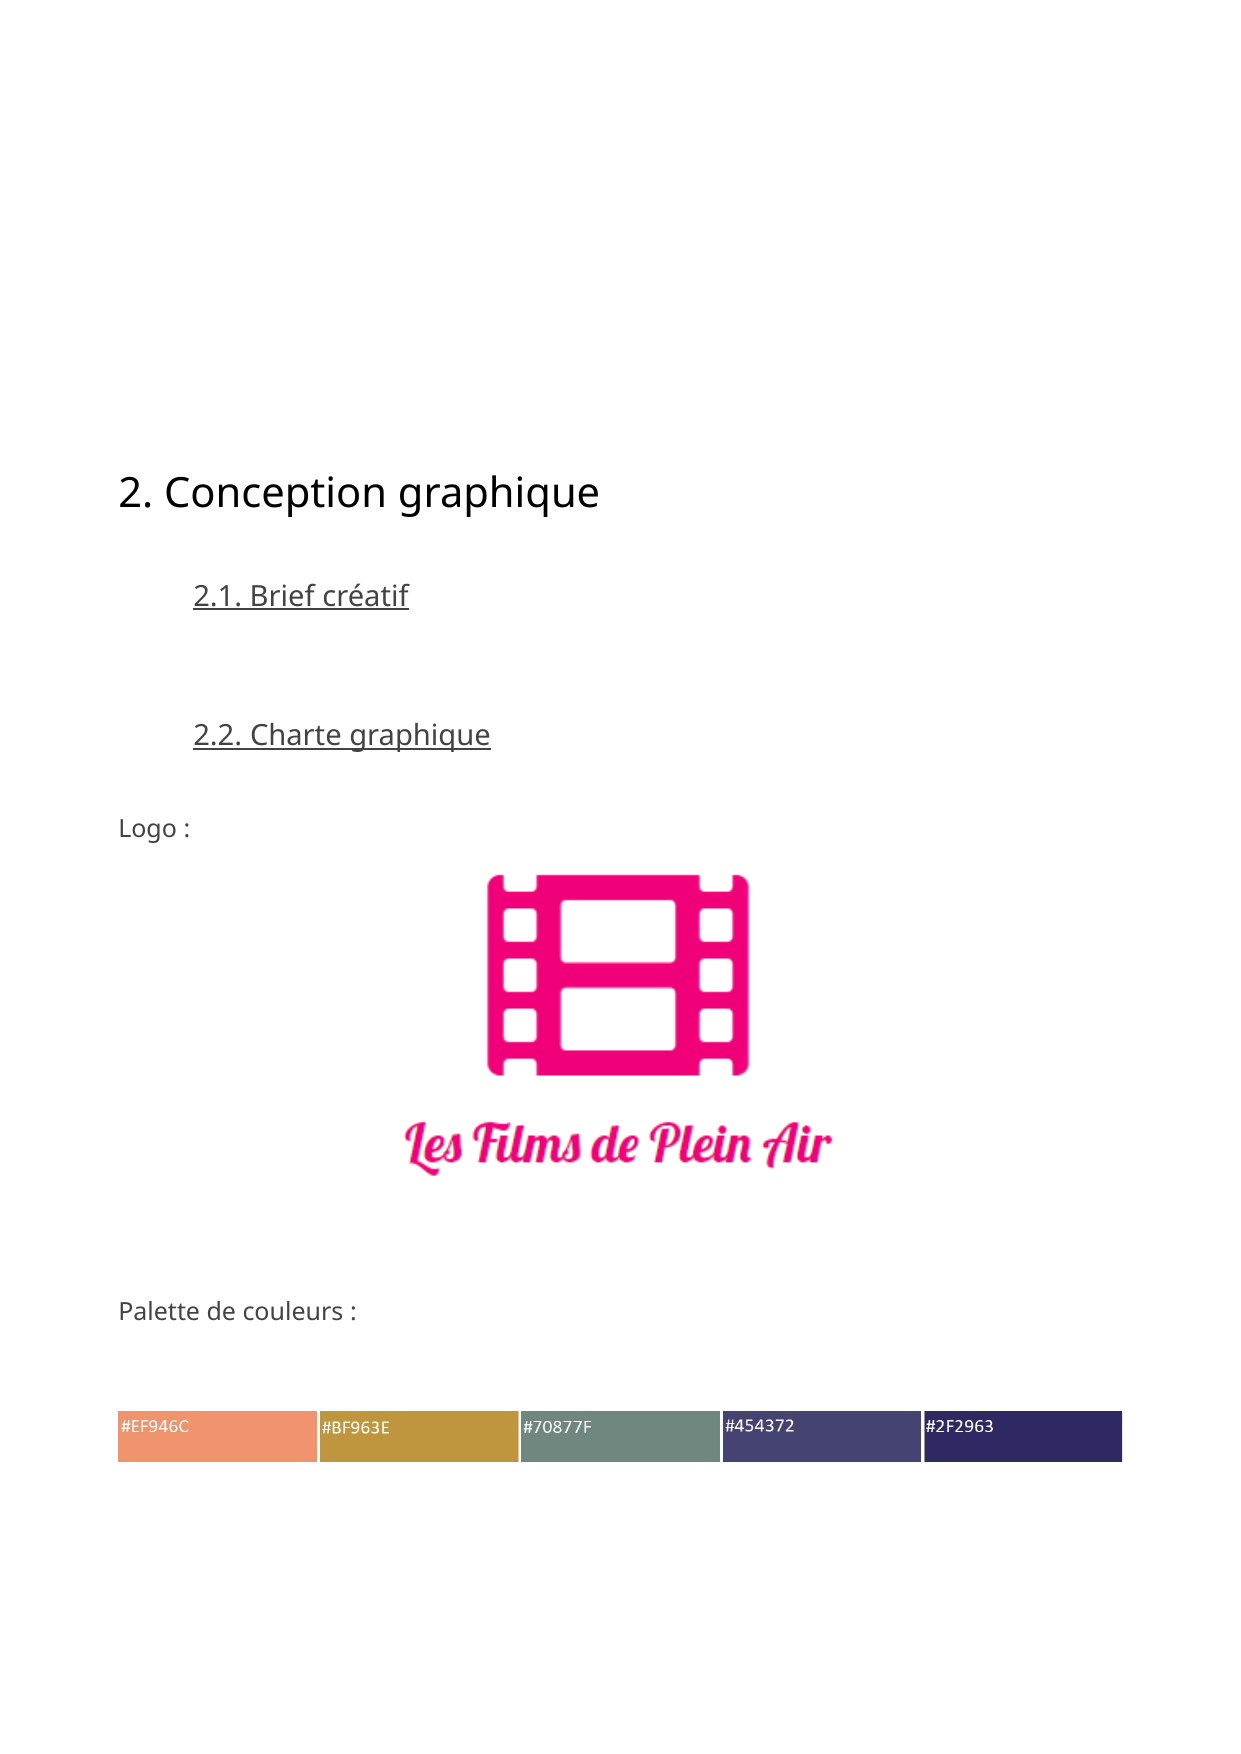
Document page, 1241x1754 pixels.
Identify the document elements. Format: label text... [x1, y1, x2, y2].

text Palette de couleurs : [118, 1293, 1122, 1327]
subtitle 2.1. Brief créatif [156, 575, 1122, 614]
picture [118, 1411, 1123, 1462]
text 2. Conception graphique [118, 463, 1122, 520]
subtitle 2.2. Charte graphique [156, 714, 1122, 754]
text Logo : [118, 811, 1122, 845]
picture [393, 853, 847, 1191]
